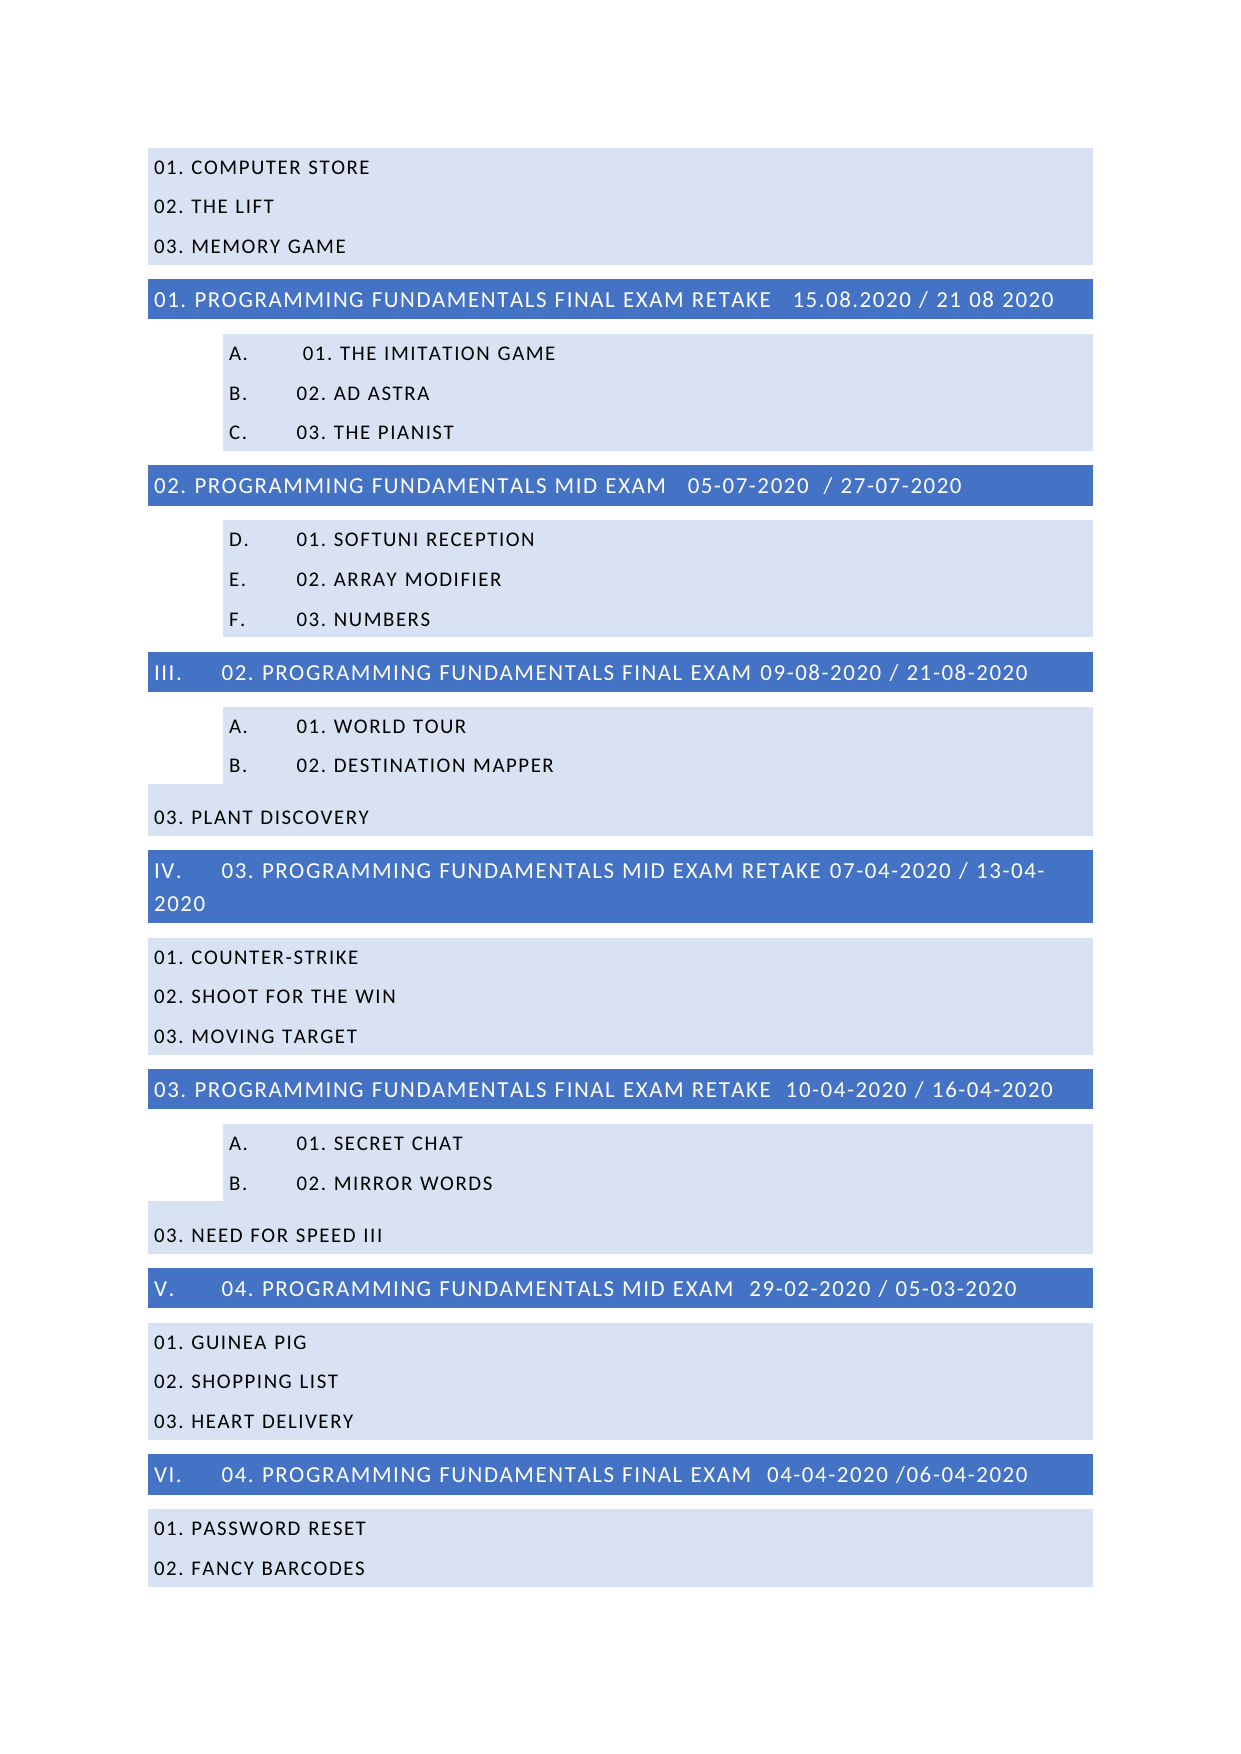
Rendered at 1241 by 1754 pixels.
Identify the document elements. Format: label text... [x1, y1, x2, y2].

subtitle 02. Shopping List [154, 1362, 1086, 1394]
subtitle 03. Programming Fundamentals Mid Exam Retake 07-04-2020 / 13-04-2020 [154, 857, 1086, 917]
subtitle 01. Secret Chat [229, 1130, 1086, 1156]
subtitle 02. Shoot for the Win [154, 977, 1086, 1009]
subtitle 03. Moving Target [154, 1017, 1086, 1048]
subtitle 03. Plant Discovery [154, 805, 1086, 830]
subtitle 03. Programming Fundamentals Final Exam Retake 10-04-2020 / 16-04-2020 [154, 1075, 1086, 1103]
subtitle 03. Numbers [229, 599, 1086, 631]
subtitle 01. Counter-Strike [154, 944, 1086, 969]
subtitle 02. Array Modifier [229, 560, 1086, 592]
subtitle 01. SoftUni Reception [229, 527, 1086, 552]
subtitle 04. Programming Fundamentals Mid Exam 29-02-2020 / 05-03-2020 [154, 1274, 1086, 1302]
subtitle 01. The Imitation Game [229, 340, 1086, 366]
subtitle 03. The Pianist [229, 413, 1086, 445]
subtitle 02. Programming Fundamentals Mid Exam 05-07-2020 / 27-07-2020 [154, 471, 1086, 499]
subtitle 02. Fancy Barcodes [154, 1549, 1086, 1581]
subtitle 03. Heart Delivery [154, 1402, 1086, 1434]
subtitle 02. Mirror Words [229, 1164, 1086, 1195]
subtitle 02. The Lift [154, 187, 1086, 219]
subtitle 02. Destination Mapper [229, 746, 1086, 778]
subtitle 01. Guinea Pig [154, 1329, 1086, 1354]
subtitle 02. Ad Astra [229, 373, 1086, 405]
subtitle 02. Programming Fundamentals Final Exam 09-08-2020 / 21-08-2020 [154, 658, 1086, 686]
subtitle 01. Computer Store [154, 154, 1086, 179]
subtitle 04. Programming Fundamentals Final Exam 04-04-2020 /06-04-2020 [154, 1460, 1086, 1488]
subtitle 01. Programming Fundamentals Final Exam Retake 15.08.2020 / 21 08 2020 [154, 285, 1086, 313]
subtitle 03. Memory Game [154, 227, 1086, 258]
subtitle 01. World Tour [229, 713, 1086, 738]
subtitle 03. Need for Speed III [154, 1222, 1086, 1247]
subtitle 01. Password Reset [154, 1516, 1086, 1541]
